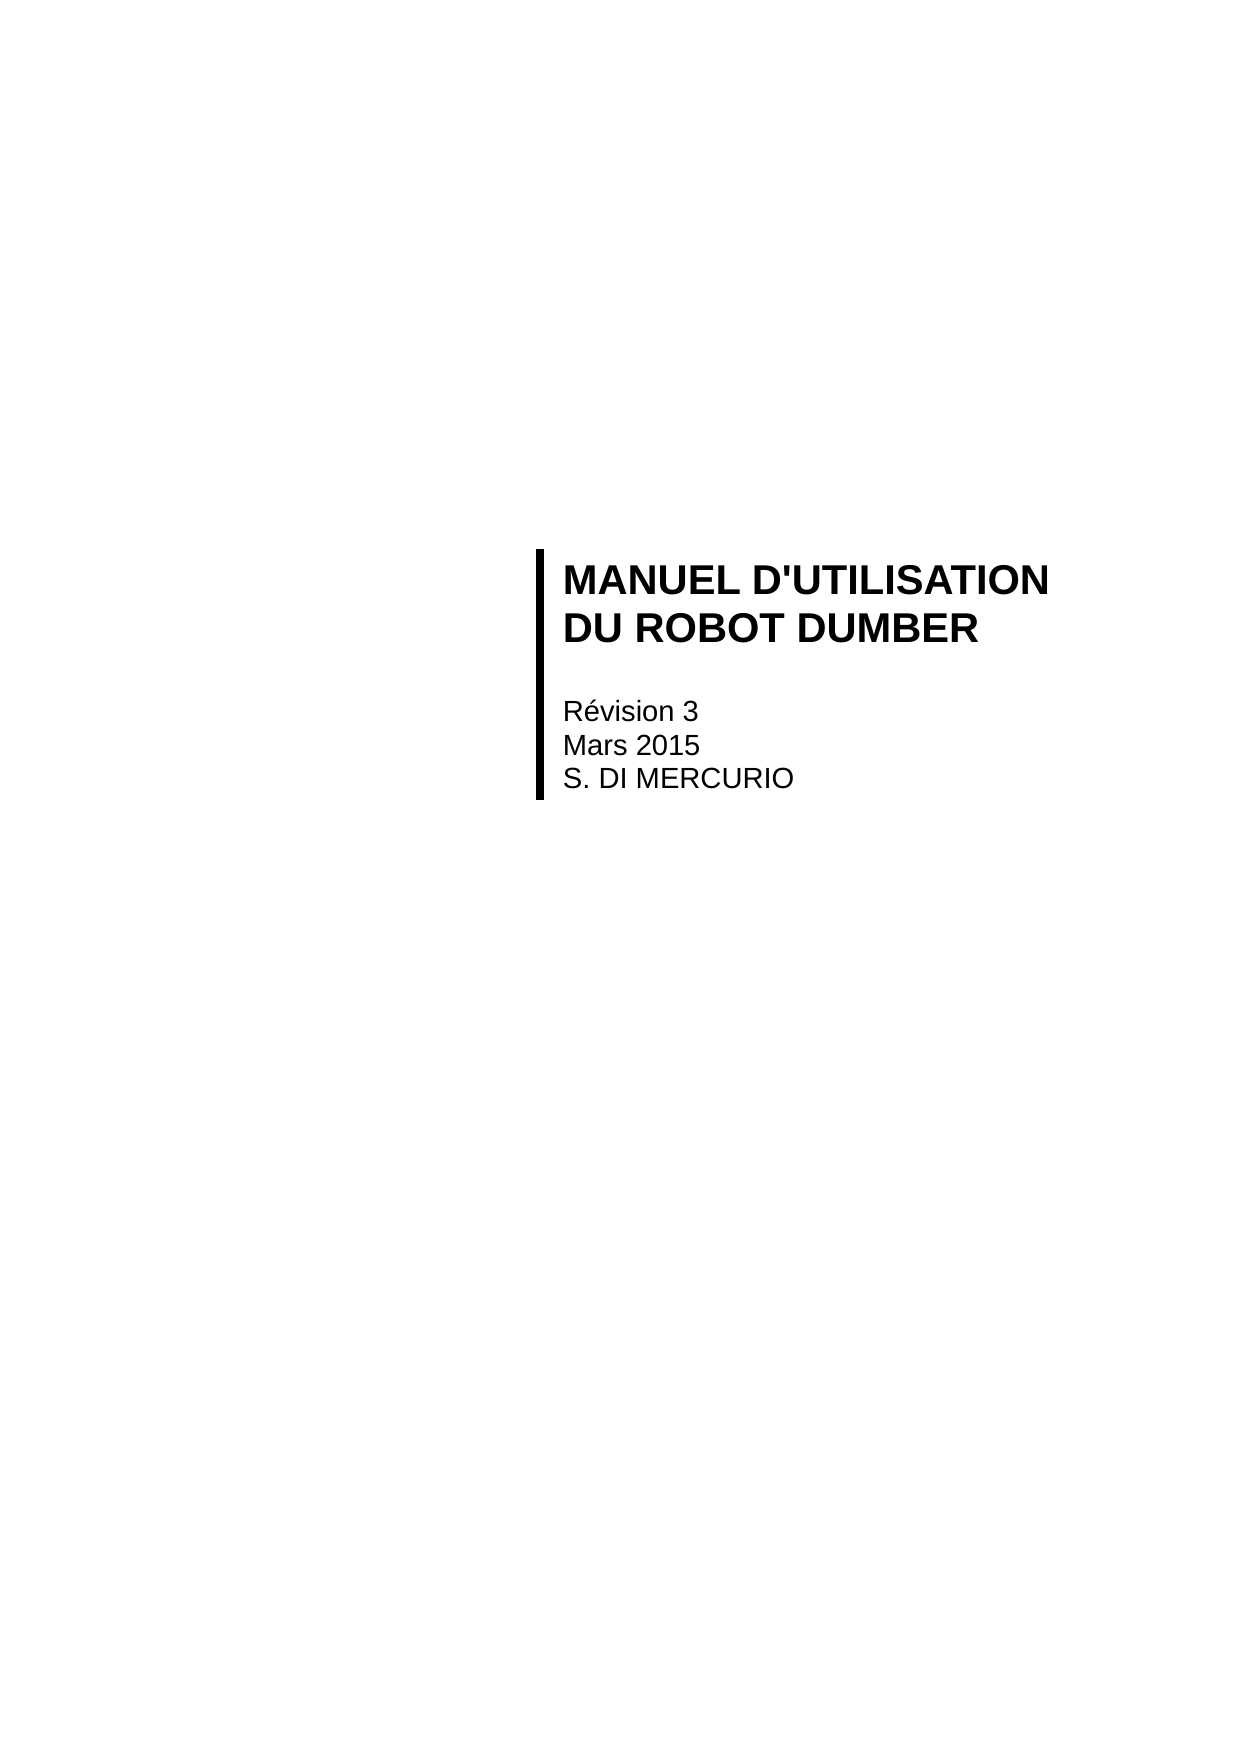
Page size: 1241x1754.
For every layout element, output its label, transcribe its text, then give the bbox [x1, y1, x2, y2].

table_header Manuel d'utilisation du robot Dumber Révision 3 Mars 2015 S. DI MERCURIO [544, 549, 1122, 800]
table_header [118, 549, 536, 800]
